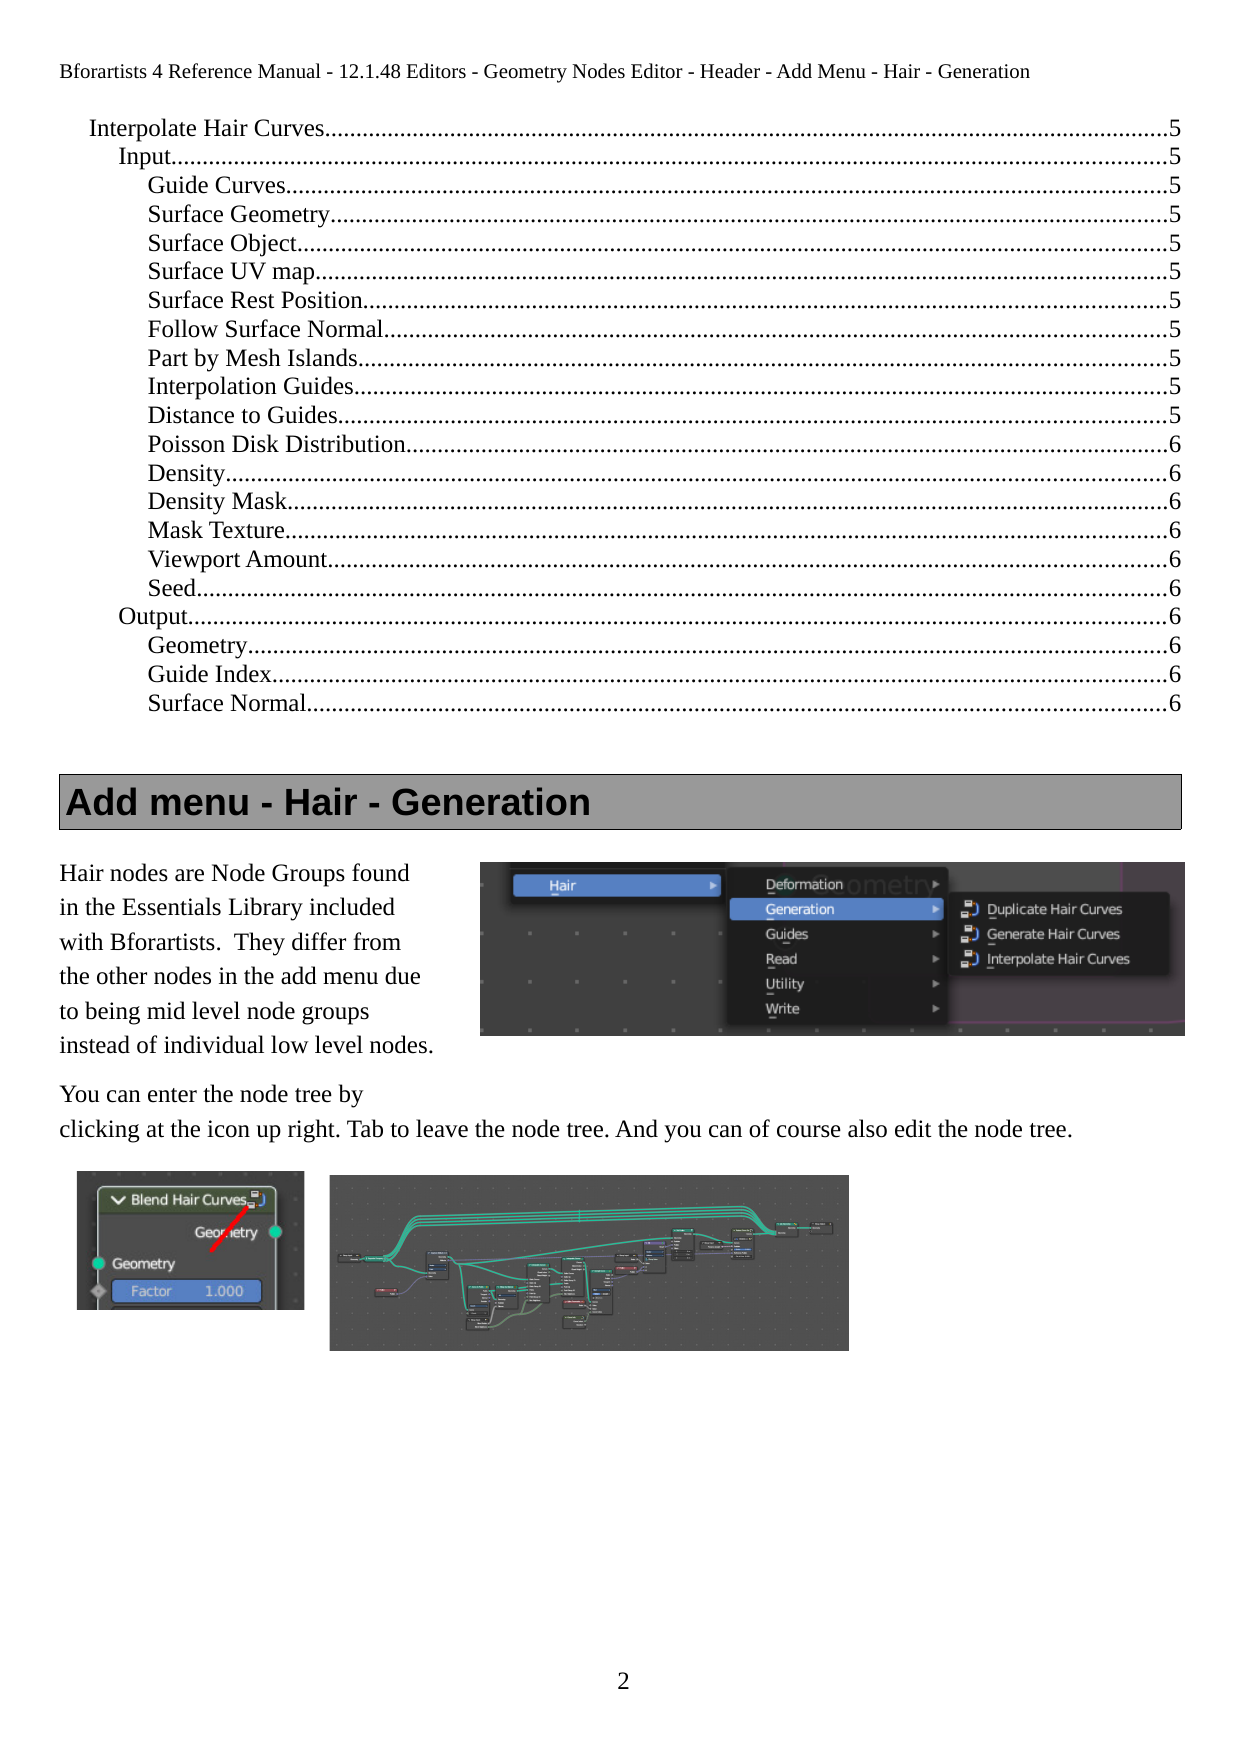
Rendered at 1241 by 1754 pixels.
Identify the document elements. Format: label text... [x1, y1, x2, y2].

text Mask Texture 6 [147, 515, 1181, 544]
text Guide Curves 5 [147, 170, 1181, 199]
text Output 6 [118, 601, 1181, 630]
text Poisson Disk Distribution 6 [147, 429, 1181, 458]
text Follow Surface Normal 5 [147, 314, 1181, 343]
text Surface Rest Position 5 [147, 285, 1181, 314]
text Interpolate Hair Curves 5 [88, 113, 1181, 141]
text Surface UV map 5 [147, 256, 1181, 285]
text Guide Index 6 [147, 659, 1181, 688]
text Surface Geometry 5 [147, 199, 1181, 228]
text Geometry 6 [147, 630, 1181, 659]
table_header Add menu - Hair - Generation [60, 775, 1181, 829]
text Hair nodes are Node Groups found in the Essentials Library included with Bforartists. They differ from the other nodes in the add menu due to being mid level node groups instead of individual low level nodes. [59, 858, 1181, 1059]
text Part by Mesh Islands 5 [147, 343, 1181, 371]
text Seed 6 [147, 573, 1181, 601]
text You can enter the node tree by clicking at the icon up right. Tab to leave the node tree. And you can of course also edit the node tree. [59, 1079, 1181, 1143]
text Surface Normal 6 [147, 688, 1181, 716]
text Input 5 [118, 141, 1181, 170]
text Surface Object 5 [147, 228, 1181, 256]
text Interpolation Guides 5 [147, 371, 1181, 400]
text Distance to Guides 5 [147, 400, 1181, 429]
picture [329, 1175, 849, 1351]
picture [76, 1171, 305, 1310]
text Viewport Amount 6 [147, 544, 1181, 573]
text Density Mask 6 [147, 486, 1181, 515]
picture [480, 862, 1185, 1036]
text Density 6 [147, 458, 1181, 486]
